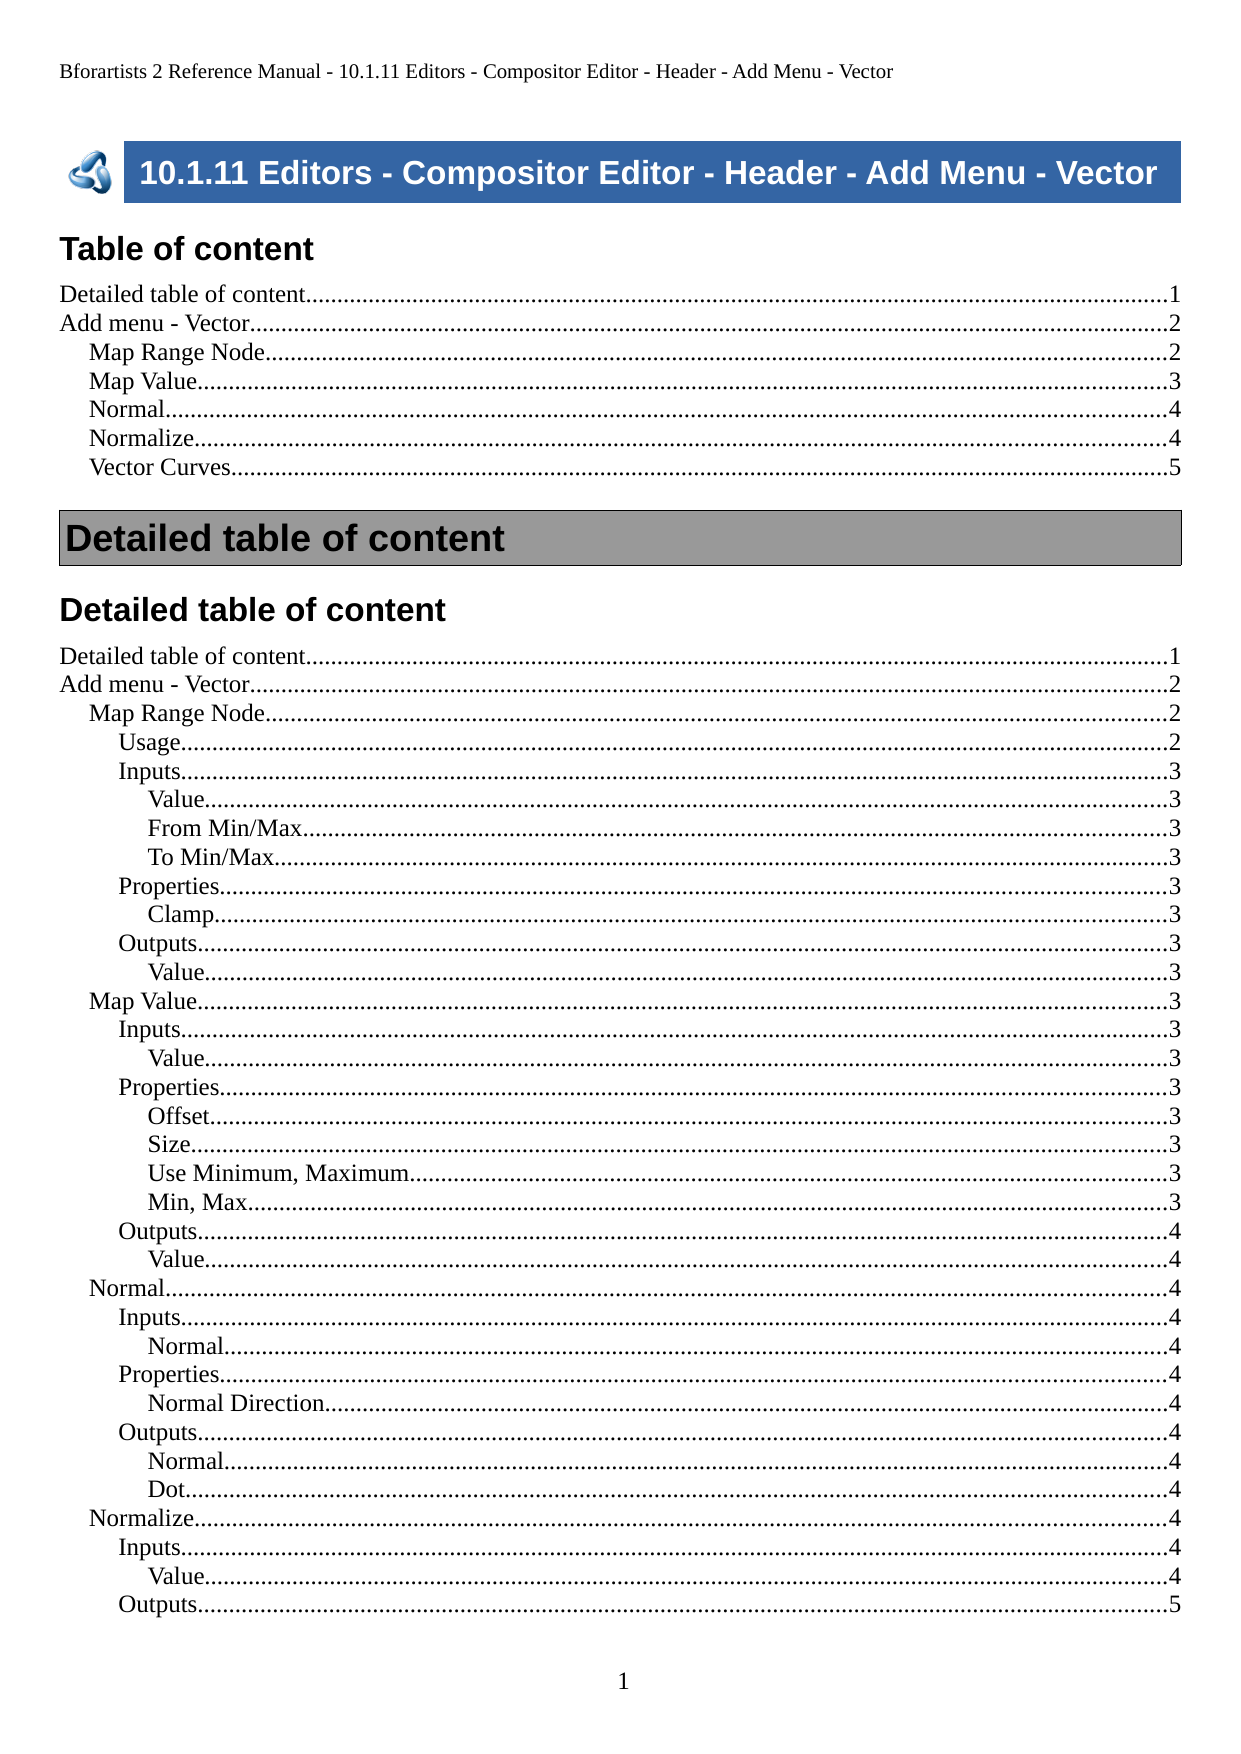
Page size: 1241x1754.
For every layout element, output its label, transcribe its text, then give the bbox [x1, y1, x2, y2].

table_header Detailed table of content [60, 511, 1181, 565]
text Clamp 3 [147, 899, 1181, 928]
text Inputs 4 [118, 1532, 1181, 1561]
text Inputs 4 [118, 1302, 1181, 1331]
text Properties 3 [118, 1072, 1181, 1101]
text Outputs 3 [118, 928, 1181, 957]
text Size 3 [147, 1129, 1181, 1158]
text Outputs 4 [118, 1417, 1181, 1446]
text Detailed table of content 1 [59, 641, 1181, 669]
text Value 3 [147, 1043, 1181, 1072]
text Normal 4 [147, 1446, 1181, 1474]
text Map Value 3 [88, 366, 1181, 394]
text Add menu - Vector 2 [59, 669, 1181, 698]
text Normal 4 [147, 1331, 1181, 1359]
text To Min/Max 3 [147, 842, 1181, 871]
text Outputs 4 [118, 1216, 1181, 1244]
text Use Minimum, Maximum 3 [147, 1158, 1181, 1187]
text Min, Max 3 [147, 1187, 1181, 1216]
text Offset 3 [147, 1101, 1181, 1129]
text Map Range Node 2 [88, 337, 1181, 366]
text Normal Direction 4 [147, 1388, 1181, 1417]
text Properties 3 [118, 871, 1181, 899]
table_header 10.1.11 Editors - Compositor Editor - Header - Add Menu - Vector [124, 141, 1181, 203]
text Usage 2 [118, 727, 1181, 756]
text Detailed table of content 1 [59, 279, 1181, 308]
text Value 4 [147, 1244, 1181, 1273]
text Value 4 [147, 1561, 1181, 1589]
picture [65, 147, 114, 197]
text Value 3 [147, 957, 1181, 986]
text Inputs 3 [118, 1014, 1181, 1043]
text Normalize 4 [88, 1503, 1181, 1532]
subtitle Table of content [59, 228, 1181, 267]
subtitle Detailed table of content [59, 590, 1181, 628]
text Inputs 3 [118, 756, 1181, 784]
text Normal 4 [88, 394, 1181, 423]
text From Min/Max 3 [147, 813, 1181, 842]
text Add menu - Vector 2 [59, 308, 1181, 337]
text Properties 4 [118, 1359, 1181, 1388]
text Map Range Node 2 [88, 698, 1181, 727]
text Value 3 [147, 784, 1181, 813]
text Normalize 4 [88, 423, 1181, 452]
text Normal 4 [88, 1273, 1181, 1302]
text Dot 4 [147, 1474, 1181, 1503]
text Map Value 3 [88, 986, 1181, 1014]
text Vector Curves 5 [88, 452, 1181, 481]
text Outputs 5 [118, 1589, 1181, 1618]
table_header [59, 141, 124, 203]
